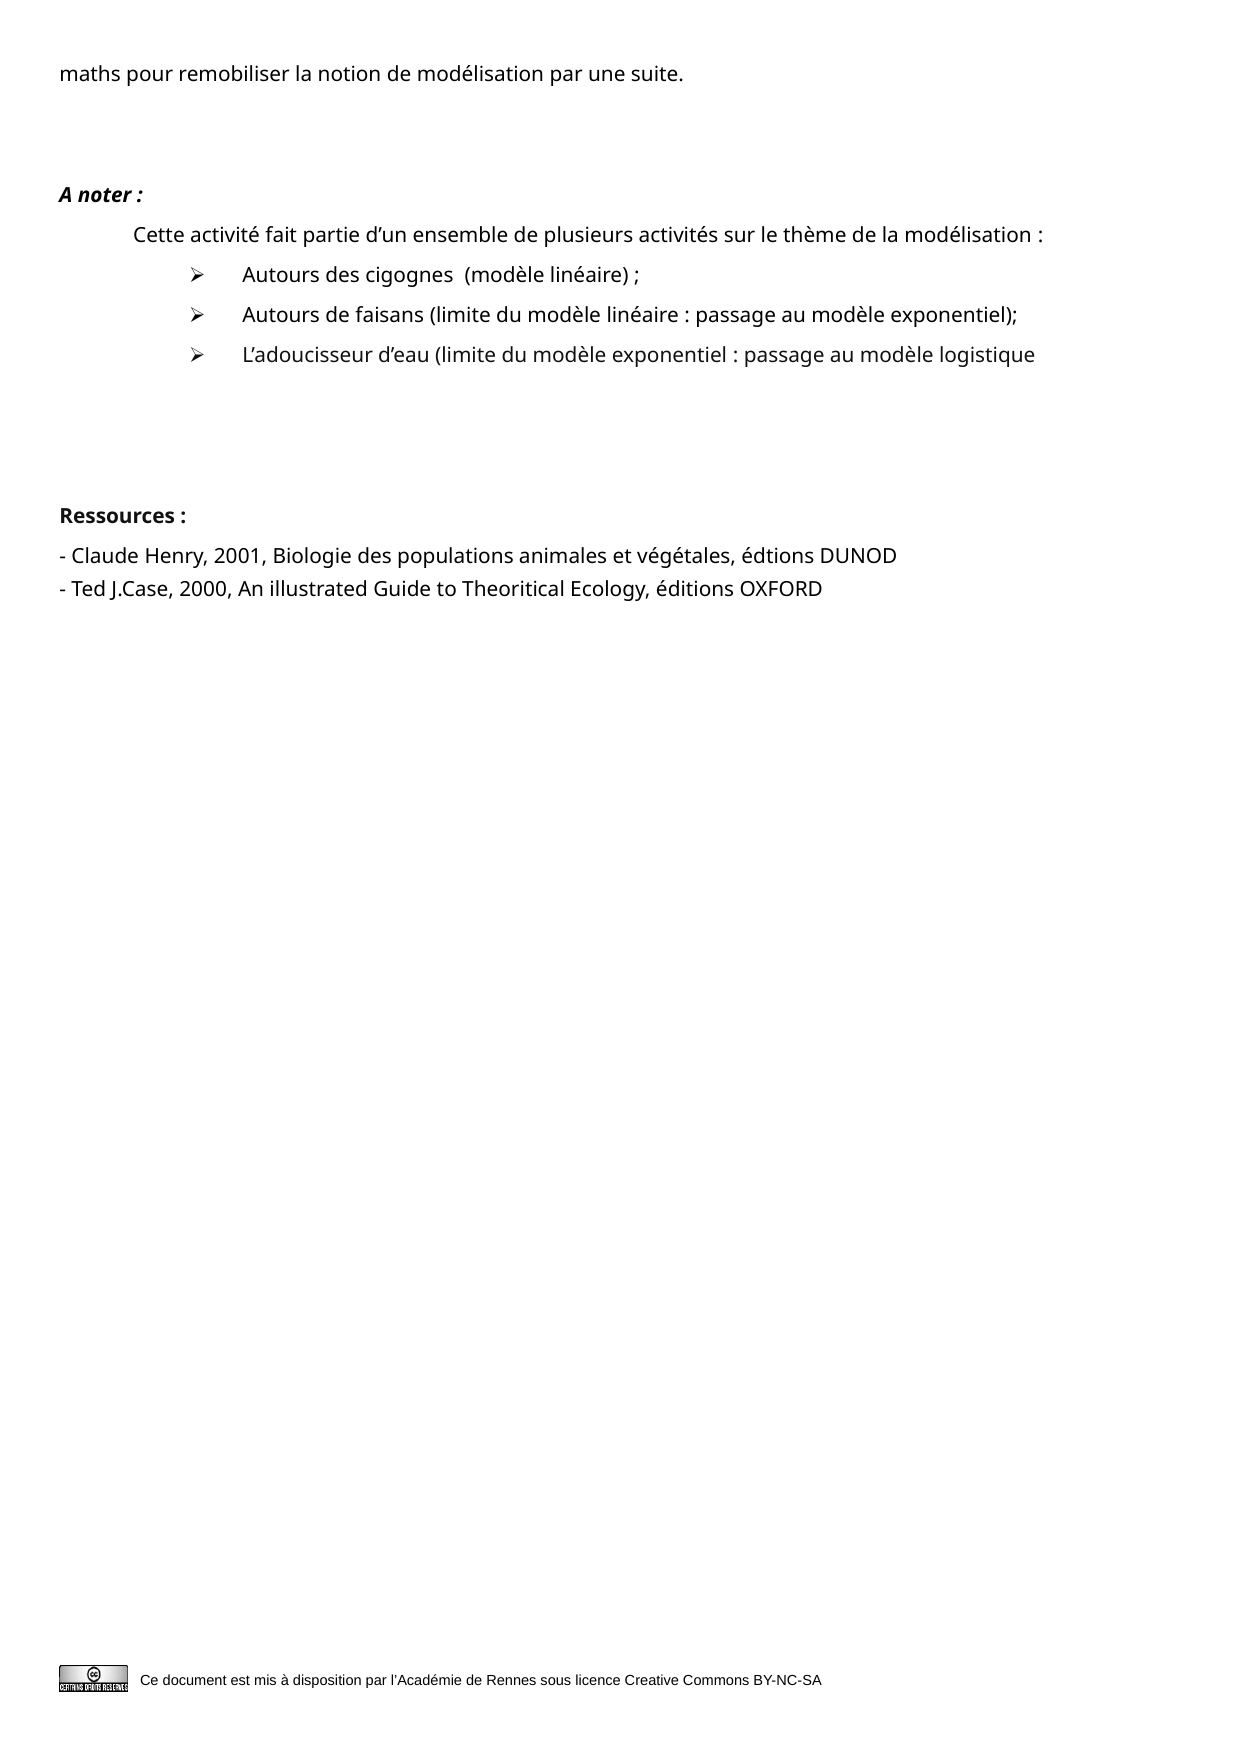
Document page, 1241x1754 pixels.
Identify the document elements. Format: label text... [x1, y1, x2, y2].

text Ressources : [59, 501, 1181, 530]
text - Claude Henry, 2001, Biologie des populations animales et végétales, édtions DUNOD [59, 542, 1181, 570]
text maths pour remobiliser la notion de modélisation par une suite. [59, 59, 1181, 87]
text A noter : [59, 180, 1181, 208]
list L’adoucisseur d’eau (limite du modèle exponentiel : passage au modèle logistique [189, 341, 1181, 369]
list Autours de faisans (limite du modèle linéaire : passage au modèle exponentiel); [189, 300, 1181, 329]
list Autours des cigognes (modèle linéaire) ; [189, 260, 1181, 288]
picture [59, 1665, 128, 1692]
text - Ted J.Case, 2000, An illustrated Guide to Theoritical Ecology, éditions OXFORD [59, 574, 1181, 603]
text Cette activité fait partie d’un ensemble de plusieurs activités sur le thème de la modélisation : [59, 220, 1181, 248]
